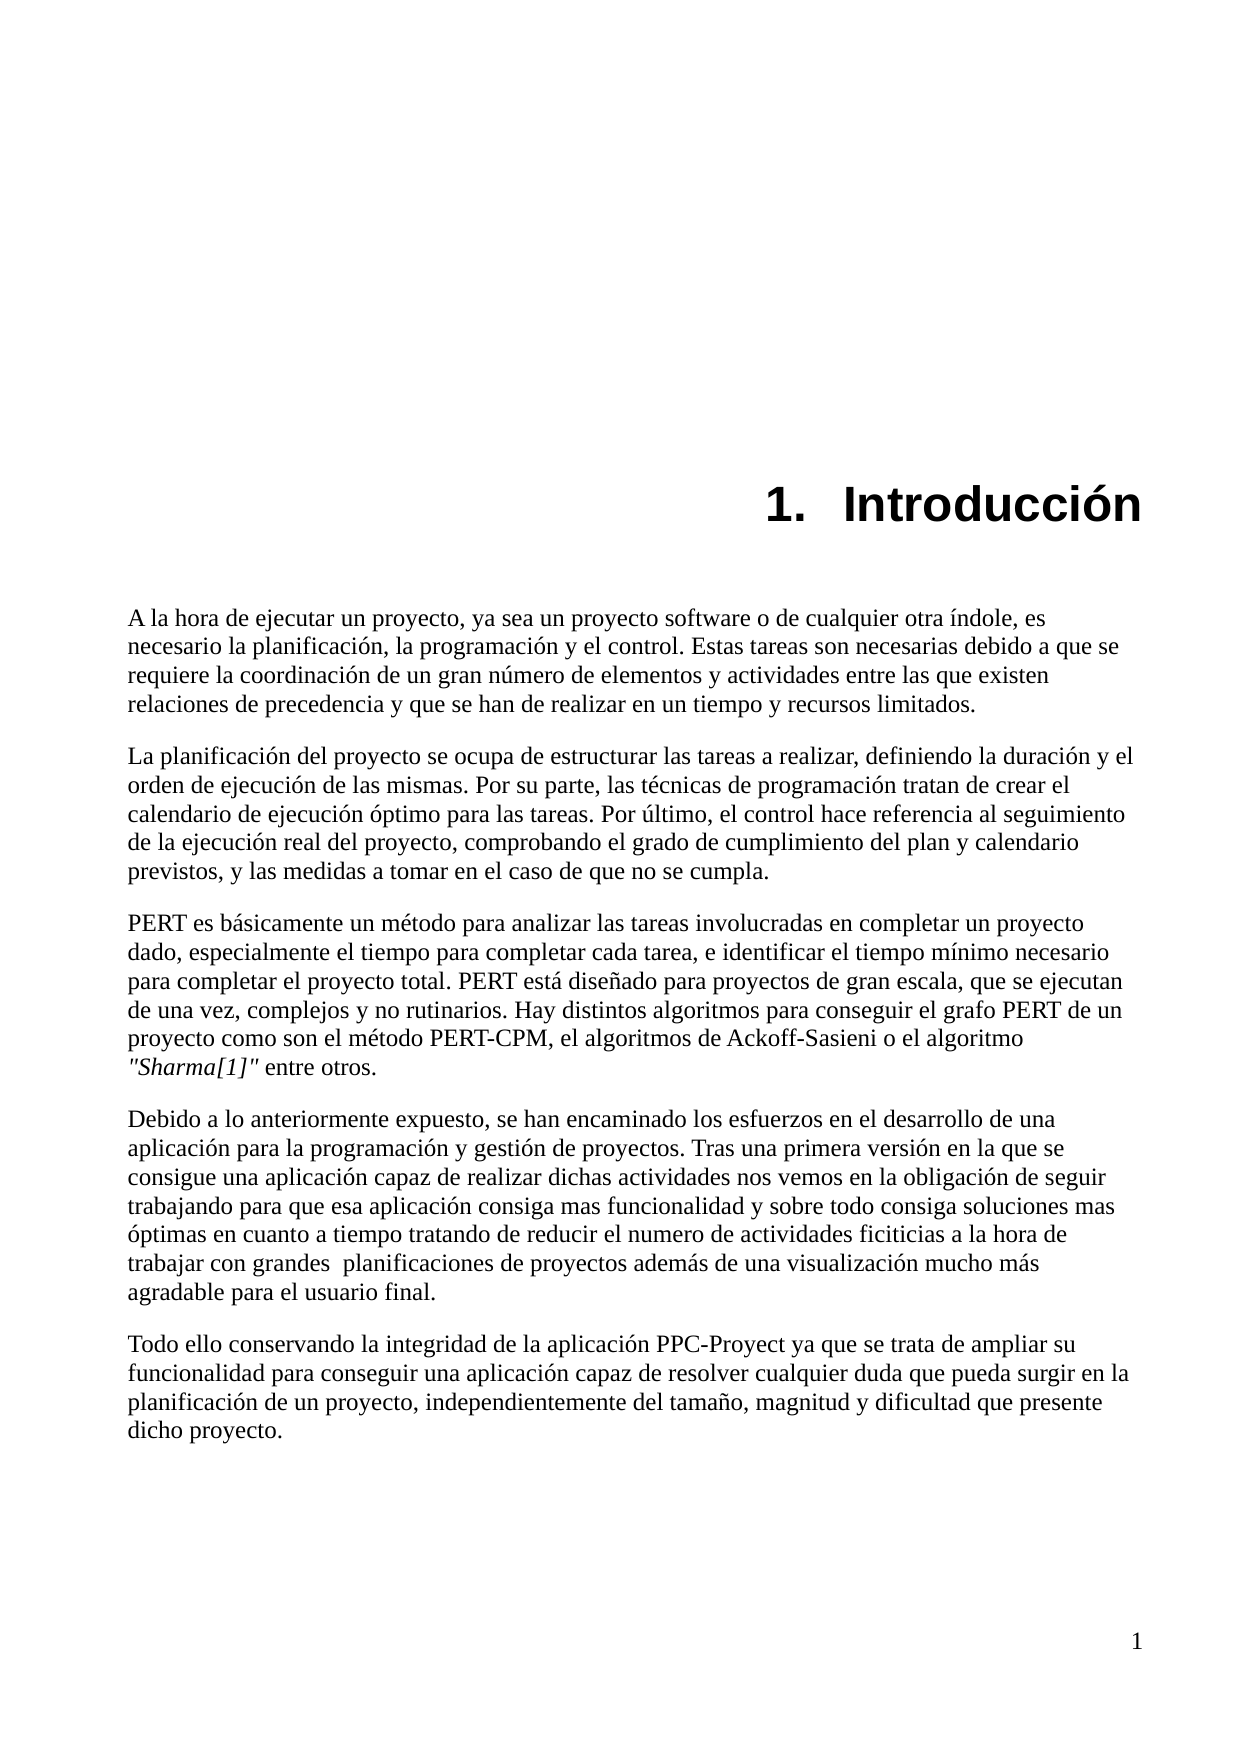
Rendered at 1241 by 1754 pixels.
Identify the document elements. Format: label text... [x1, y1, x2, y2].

text Debido a lo anteriormente expuesto, se han encaminado los esfuerzos en el desarrollo de una aplicación para la programación y gestión de proyectos. Tras una primera versión en la que se consigue una aplicación capaz de realizar dichas actividades nos vemos en la obligación de seguir trabajando para que esa aplicación consiga mas funcionalidad y sobre todo consiga soluciones mas óptimas en cuanto a tiempo tratando de reducir el numero de actividades ficiticias a la hora de trabajar con grandes planificaciones de proyectos además de una visualización mucho más agradable para el usuario final. [127, 1104, 1143, 1306]
text PERT es básicamente un método para analizar las tareas involucradas en completar un proyecto dado, especialmente el tiempo para completar cada tarea, e identificar el tiempo mínimo necesario para completar el proyecto total. PERT está diseñado para proyectos de gran escala, que se ejecutan de una vez, complejos y no rutinarios. Hay distintos algoritmos para conseguir el grafo PERT de un proyecto como son el método PERT-CPM, el algoritmos de Ackoff-Sasieni o el algoritmo "Sharma[1]" entre otros. [127, 908, 1143, 1081]
text A la hora de ejecutar un proyecto, ya sea un proyecto software o de cualquier otra índole, es necesario la planificación, la programación y el control. Estas tareas son necesarias debido a que se requiere la coordinación de un gran número de elementos y actividades entre las que existen relaciones de precedencia y que se han de realizar en un tiempo y recursos limitados. [127, 603, 1143, 718]
subtitle Introducción [127, 475, 1143, 532]
text Todo ello conservando la integridad de la aplicación PPC-Proyect ya que se trata de ampliar su funcionalidad para conseguir una aplicación capaz de resolver cualquier duda que pueda surgir en la planificación de un proyecto, independientemente del tamaño, magnitud y dificultad que presente dicho proyecto. [127, 1329, 1143, 1444]
text La planificación del proyecto se ocupa de estructurar las tareas a realizar, definiendo la duración y el orden de ejecución de las mismas. Por su parte, las técnicas de programación tratan de crear el calendario de ejecución óptimo para las tareas. Por último, el control hace referencia al seguimiento de la ejecución real del proyecto, comprobando el grado de cumplimiento del plan y calendario previstos, y las medidas a tomar en el caso de que no se cumpla. [127, 741, 1143, 885]
